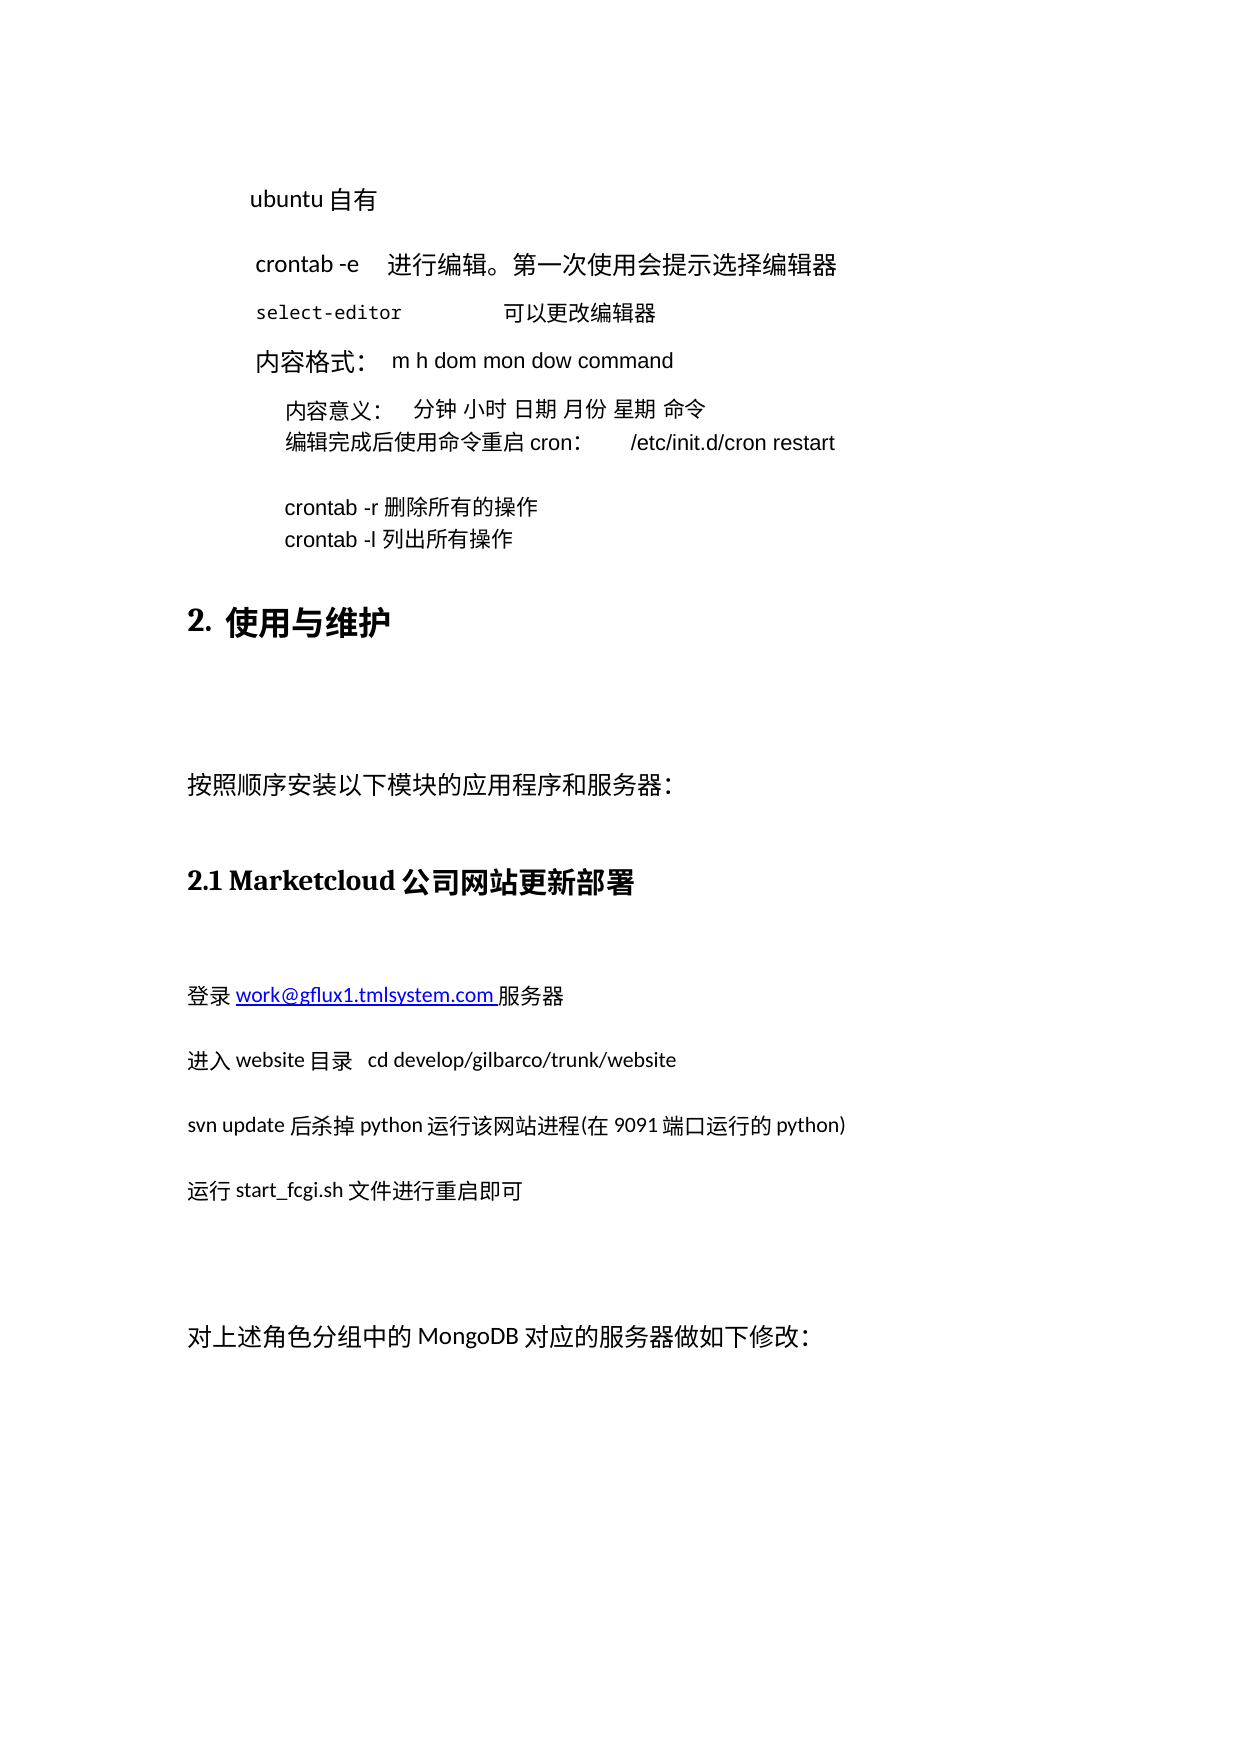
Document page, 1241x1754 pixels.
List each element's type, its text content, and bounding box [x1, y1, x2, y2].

text 进入website目录 cd develop/gilbarco/trunk/website [187, 1039, 1053, 1072]
text 编辑完成后使用命令重启cron： /etc/init.d/cron restart [187, 422, 1053, 454]
subtitle 使用与维护 [187, 584, 1053, 649]
text 运行start_fcgi.sh文件进行重启即可 [187, 1169, 1053, 1202]
text select-editor 可以更改编辑器 [187, 292, 1053, 324]
text 内容格式： m h dom mon dow command [187, 324, 1053, 389]
text crontab -r 删除所有的操作 crontab -l 列出所有操作 [187, 487, 1053, 552]
text 登录work@gflux1.tmlsystem.com服务器 [187, 974, 1053, 1007]
text 对上述角色分组中的MongoDB对应的服务器做如下修改： [187, 1299, 1053, 1364]
text 内容意义： 分钟 小时 日期 月份 星期 命令 [187, 389, 1053, 422]
text ubuntu自有 [187, 162, 1053, 227]
subtitle 2.1 Marketcloud公司网站更新部署 [187, 844, 1053, 909]
text svn update 后杀掉python运行该网站进程(在9091端口运行的python) [187, 1104, 1053, 1137]
text crontab -e 进行编辑。第一次使用会提示选择编辑器 [187, 227, 1053, 292]
text 按照顺序安装以下模块的应用程序和服务器： [187, 747, 1053, 812]
